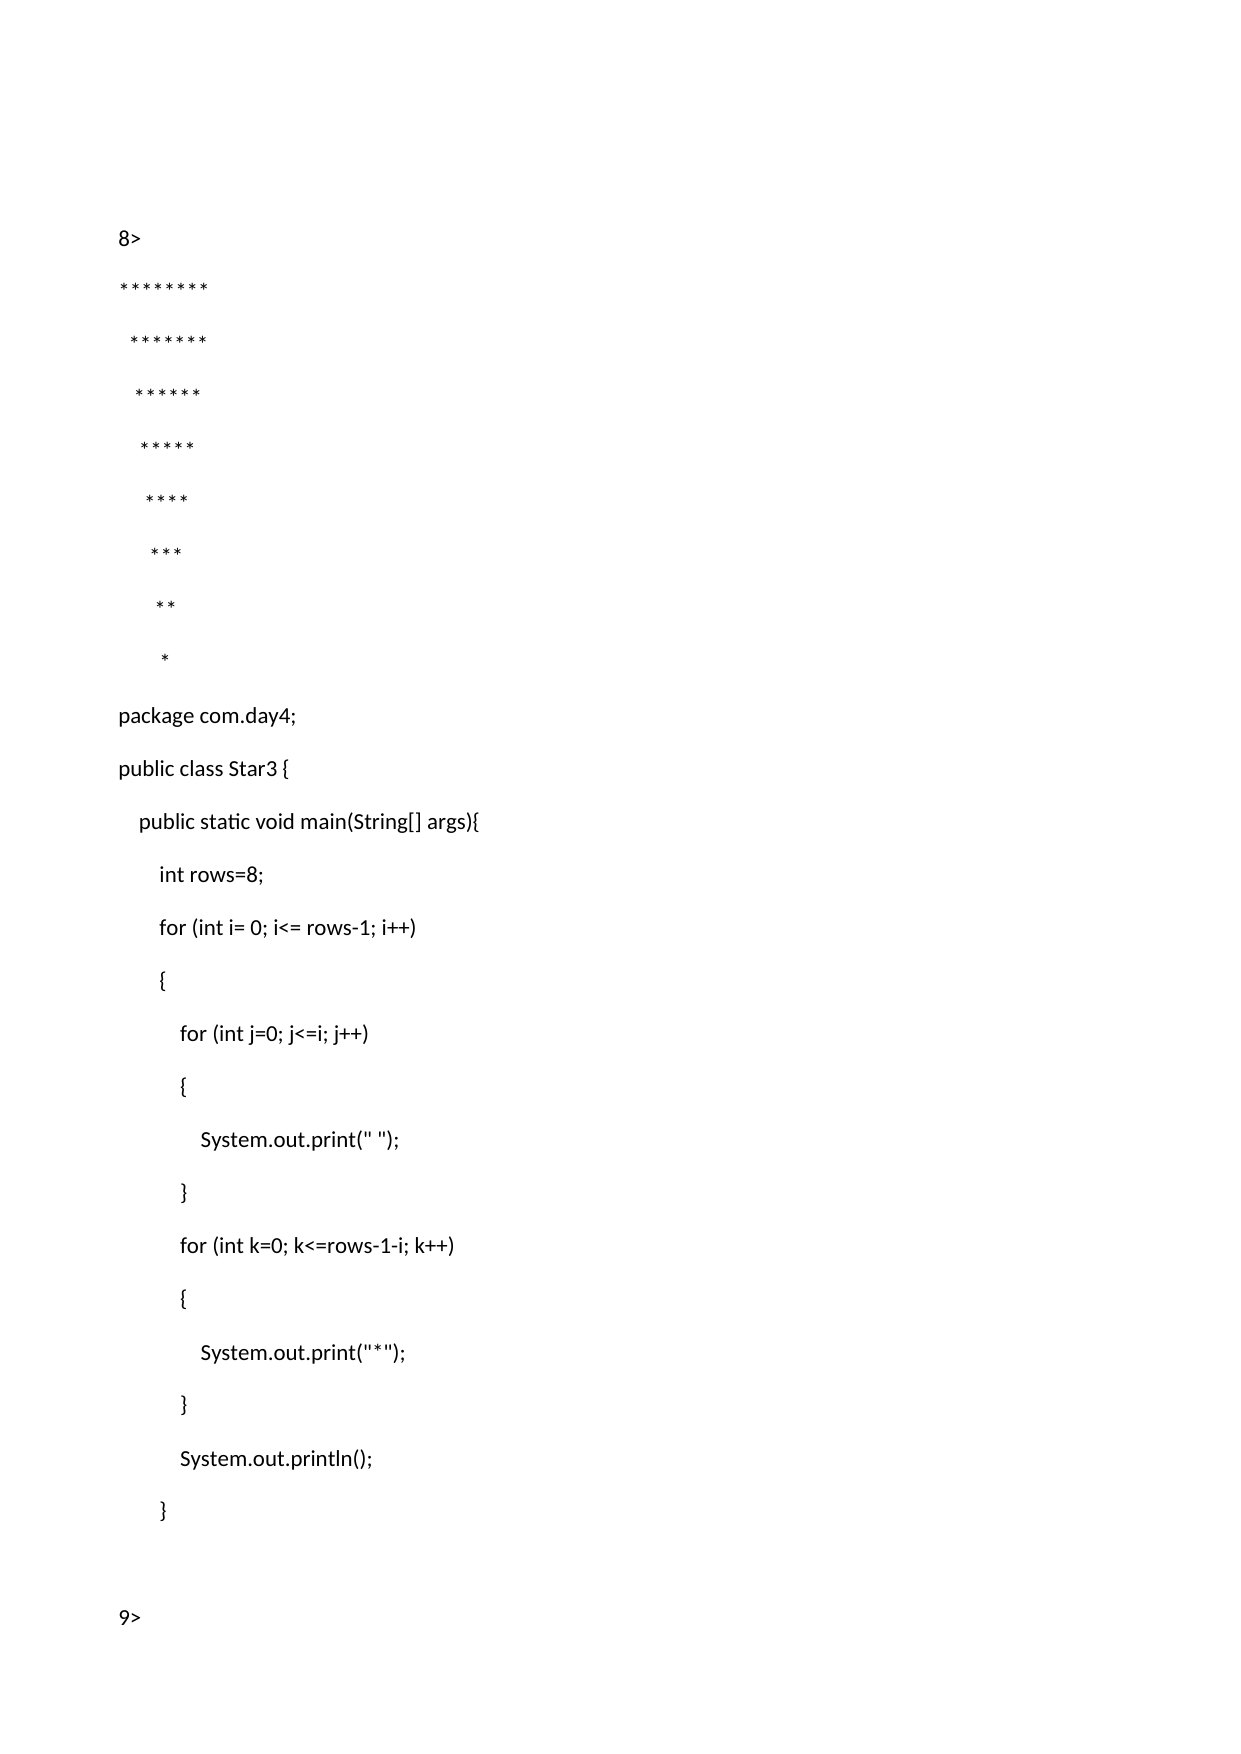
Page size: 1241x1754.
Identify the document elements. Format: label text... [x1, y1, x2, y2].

text } [118, 1391, 1122, 1419]
text { [118, 1284, 1122, 1313]
text * [118, 648, 1122, 676]
text } [118, 1178, 1122, 1207]
text public class Star3 { [118, 754, 1122, 782]
text 9> [118, 1603, 1122, 1631]
text System.out.print(" "); [118, 1126, 1122, 1153]
text **** [118, 489, 1122, 517]
text ******* [118, 330, 1122, 358]
text ****** [118, 383, 1122, 411]
text 8> [118, 224, 1122, 252]
text System.out.println(); [118, 1444, 1122, 1472]
text { [118, 1072, 1122, 1101]
text int rows=8; [118, 860, 1122, 888]
text for (int j=0; j<=i; j++) [118, 1019, 1122, 1047]
text public static void main(String[] args){ [118, 807, 1122, 835]
text ***** [118, 436, 1122, 464]
text for (int k=0; k<=rows-1-i; k++) [118, 1232, 1122, 1259]
text { [118, 966, 1122, 994]
text package com.day4; [118, 701, 1122, 729]
text ** [118, 595, 1122, 623]
text for (int i= 0; i<= rows-1; i++) [118, 913, 1122, 941]
text System.out.print("*"); [118, 1338, 1122, 1366]
text *** [118, 542, 1122, 570]
text } [118, 1497, 1122, 1525]
text ******** [118, 277, 1122, 305]
